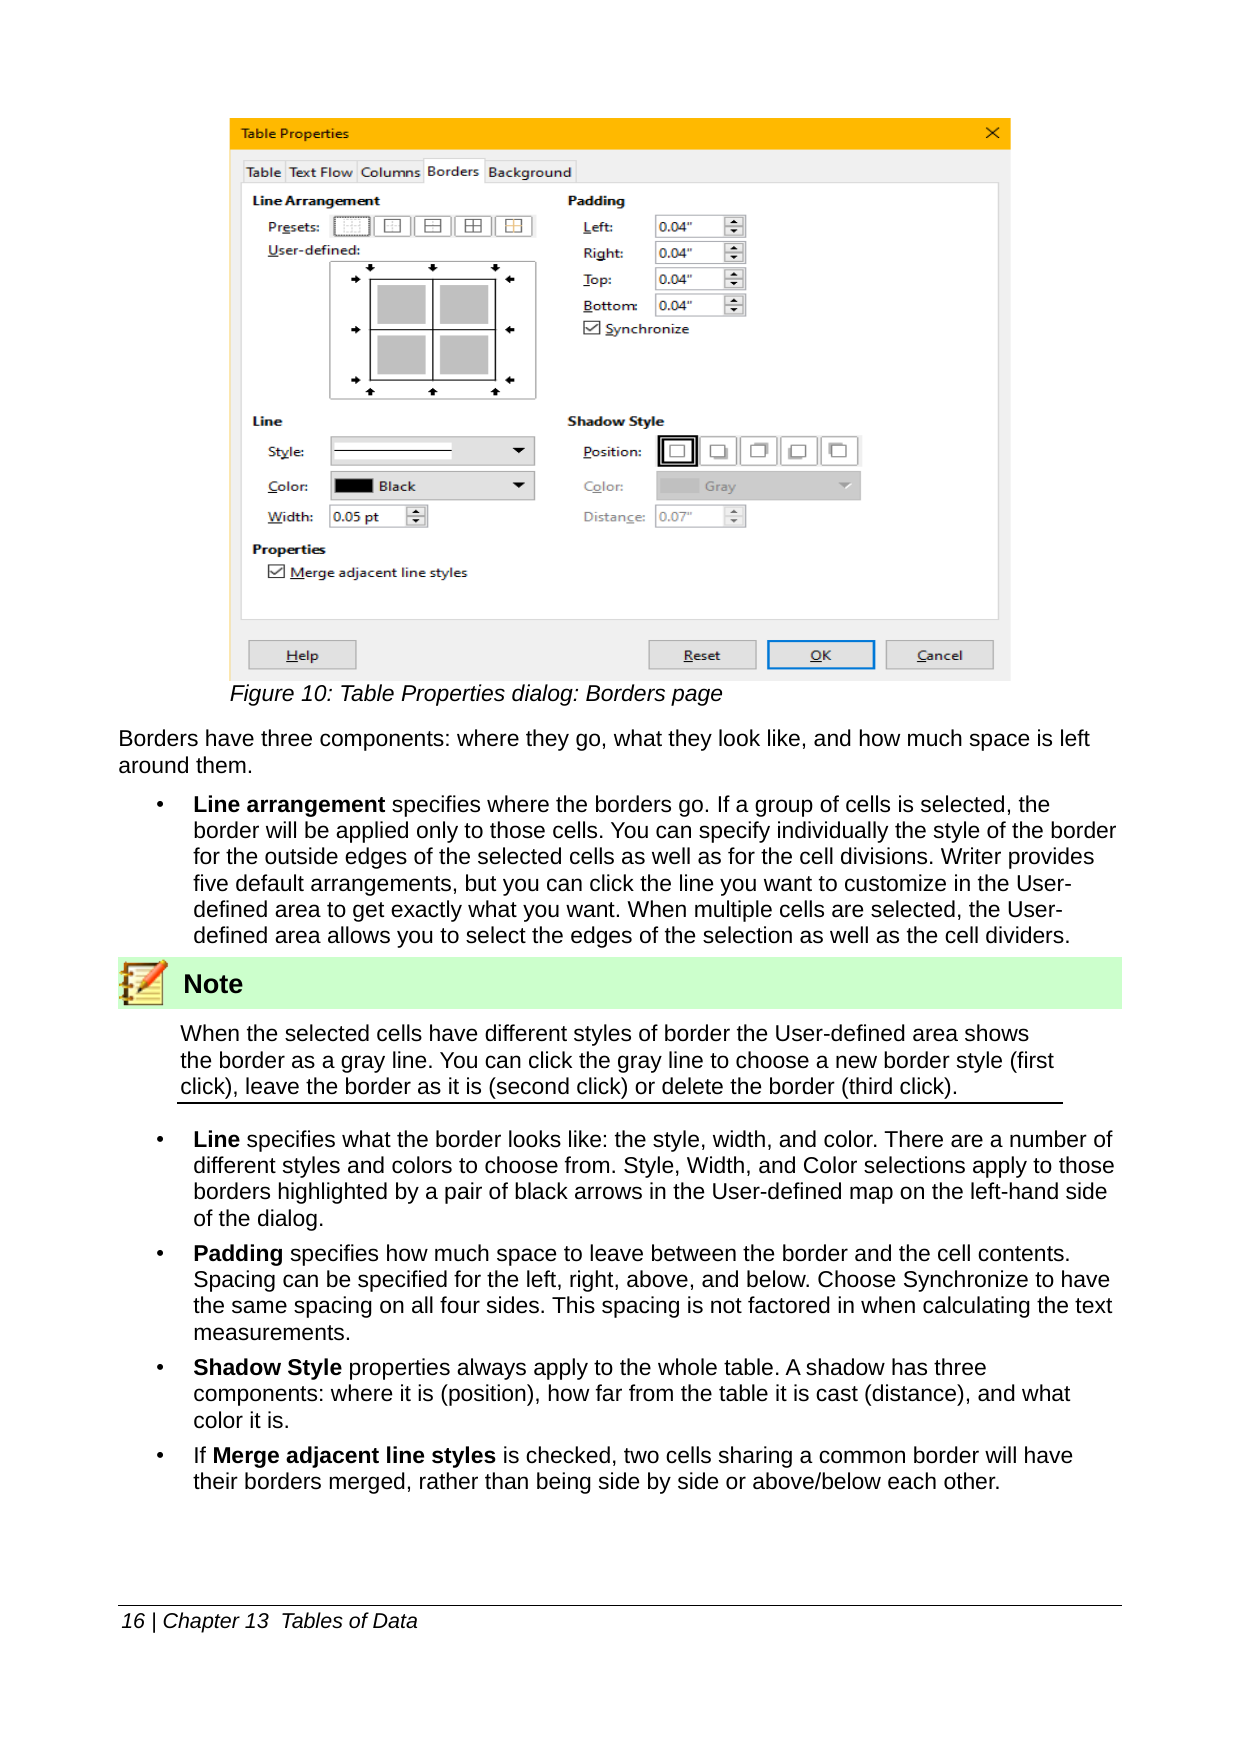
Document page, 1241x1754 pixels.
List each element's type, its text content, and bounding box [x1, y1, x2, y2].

list Shadow Style properties always apply to the whole table. A shadow has three components: where it is (position), how far from the table it is cast (distance), and what color it is. [156, 1354, 1122, 1433]
picture [229, 118, 1011, 681]
list If Merge adjacent line styles is checked, two cells sharing a common border will have their borders merged, rather than being side by side or above/below each other. [156, 1442, 1122, 1495]
list Line specifies what the border looks like: the style, width, and color. There are a number of different styles and colors to choose from. Style, Width, and Color selections apply to those borders highlighted by a pair of black arrows in the User-defined map on the left-hand side of the dialog. [156, 1126, 1122, 1231]
text When the selected cells have different styles of border the User-defined area shows the border as a gray line. You can click the gray line to choose a new border style (first click), leave the border as it is (second click) or delete the border (third click). [177, 1017, 1063, 1102]
list Line arrangement specifies where the borders go. If a group of cells is selected, the border will be applied only to those cells. You can specify individually the style of the border for the outside edges of the selected cells as well as for the cell divisions. Writer provides five default arrangements, but you can click the line you want to customize in the User-defined area to get exactly what you want. When multiple cells are selected, the User-defined area allows you to select the edges of the selection as well as the cell dividers. [156, 791, 1122, 949]
list Borders have three components: where they go, what they look like, and how much space is left around them. [118, 725, 1122, 778]
picture [119, 958, 170, 1009]
text Figure 10: Table Properties dialog: Borders page [229, 681, 1011, 706]
subtitle Note [118, 957, 1122, 1009]
list Padding specifies how much space to leave between the border and the cell contents. Spacing can be specified for the left, right, above, and below. Choose Synchronize to have the same spacing on all four sides. This spacing is not factored in when calculating the text measurements. [156, 1240, 1122, 1345]
